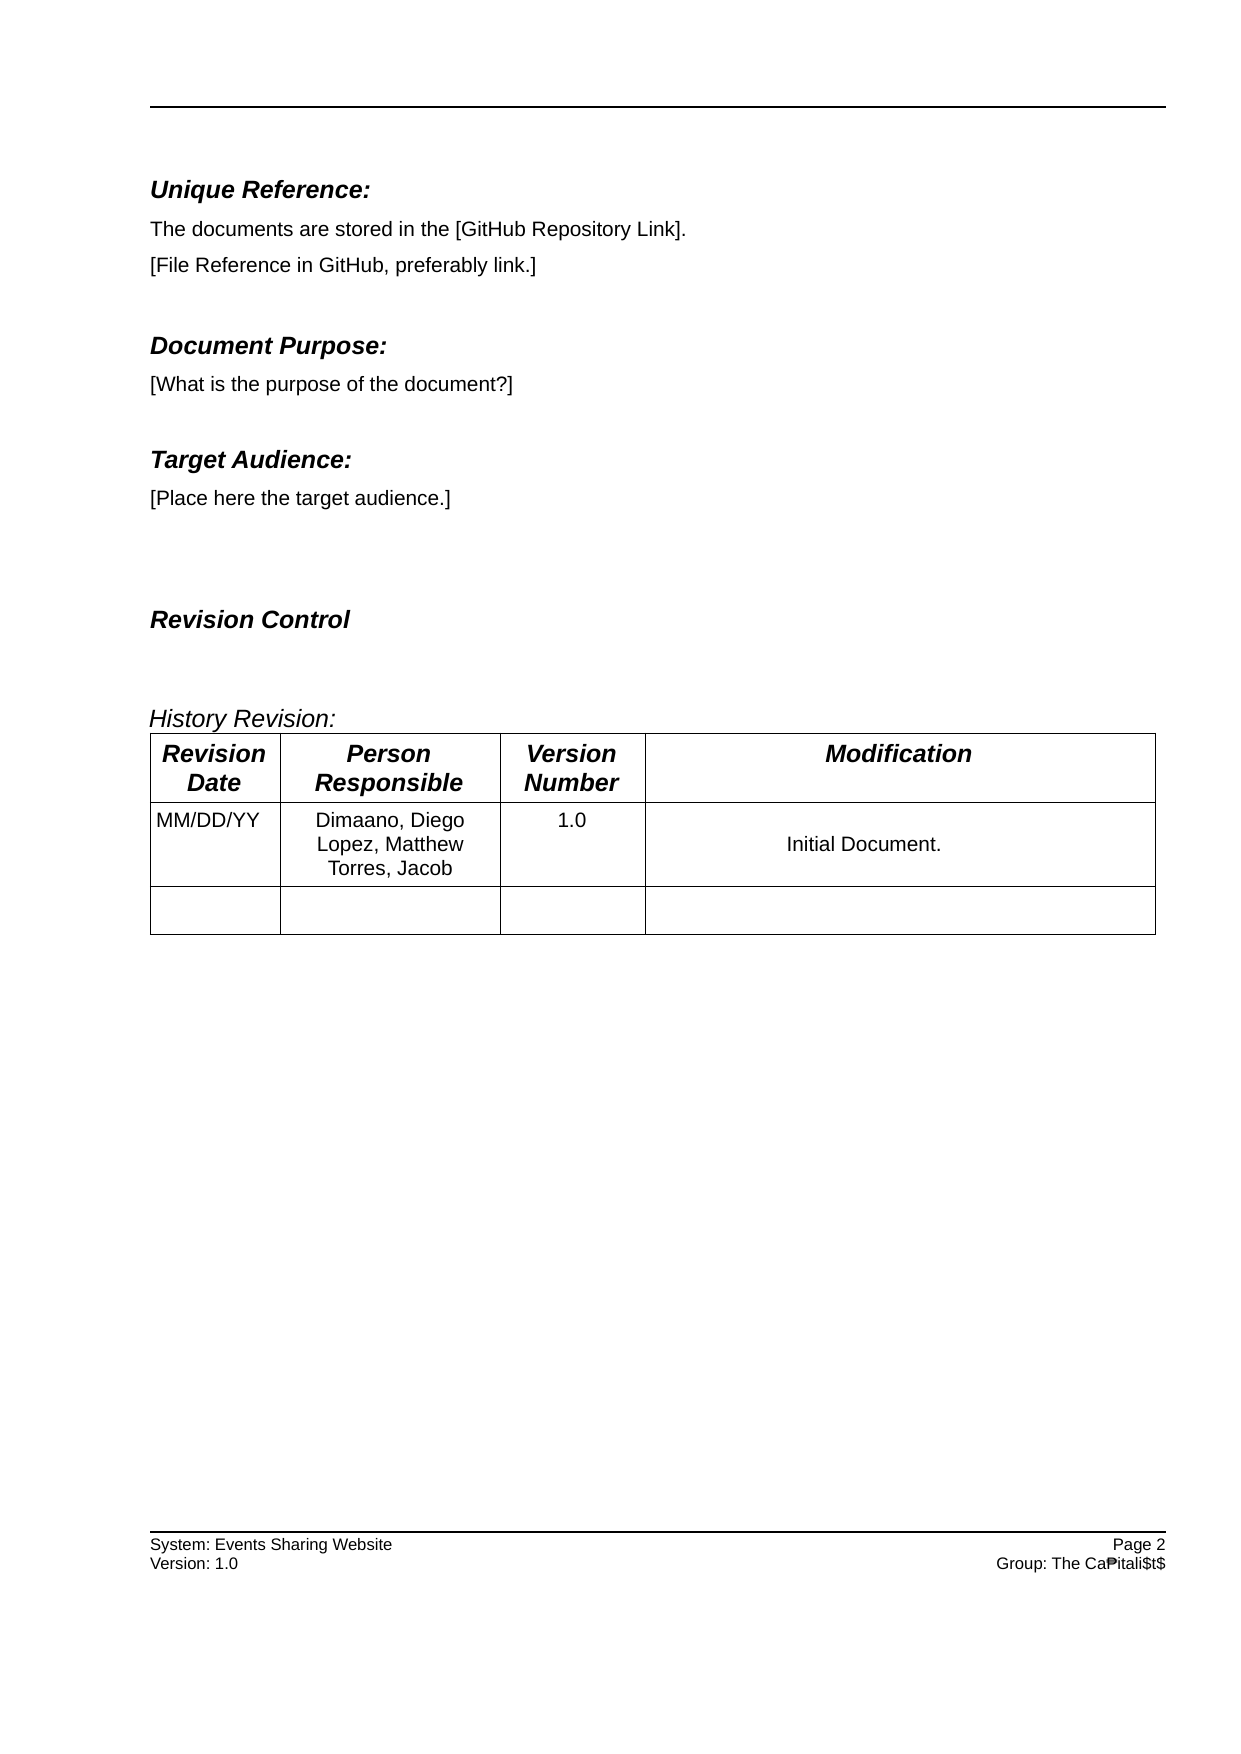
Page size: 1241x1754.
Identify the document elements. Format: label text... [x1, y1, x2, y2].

table_cell [281, 887, 500, 934]
text History Revision: [148, 704, 1166, 732]
subtitle [Place here the target audience.] [150, 486, 1166, 510]
subtitle Unique Reference: [150, 175, 1166, 204]
subtitle Revision Control [150, 605, 1166, 634]
table_cell Dimaano, Diego Lopez, Matthew Torres, Jacob [281, 803, 500, 886]
table_header Person Responsible [281, 734, 500, 802]
table_cell [501, 887, 645, 934]
table_header Modification [646, 734, 1155, 802]
table_cell MM/DD/YY [151, 803, 280, 886]
table_cell [646, 887, 1155, 934]
table_cell 1.0 [501, 803, 645, 886]
table_header Version Number [501, 734, 645, 802]
subtitle [File Reference in GitHub, preferably link.] [150, 253, 1166, 277]
subtitle Document Purpose: [150, 331, 1166, 359]
table_cell [151, 887, 280, 934]
table_header Revision Date [151, 734, 280, 802]
table_cell Initial Document. [646, 803, 1155, 886]
subtitle [What is the purpose of the document?] [150, 372, 1166, 396]
subtitle Target Audience: [150, 445, 1166, 473]
subtitle The documents are stored in the [GitHub Repository Link]. [150, 216, 1166, 240]
